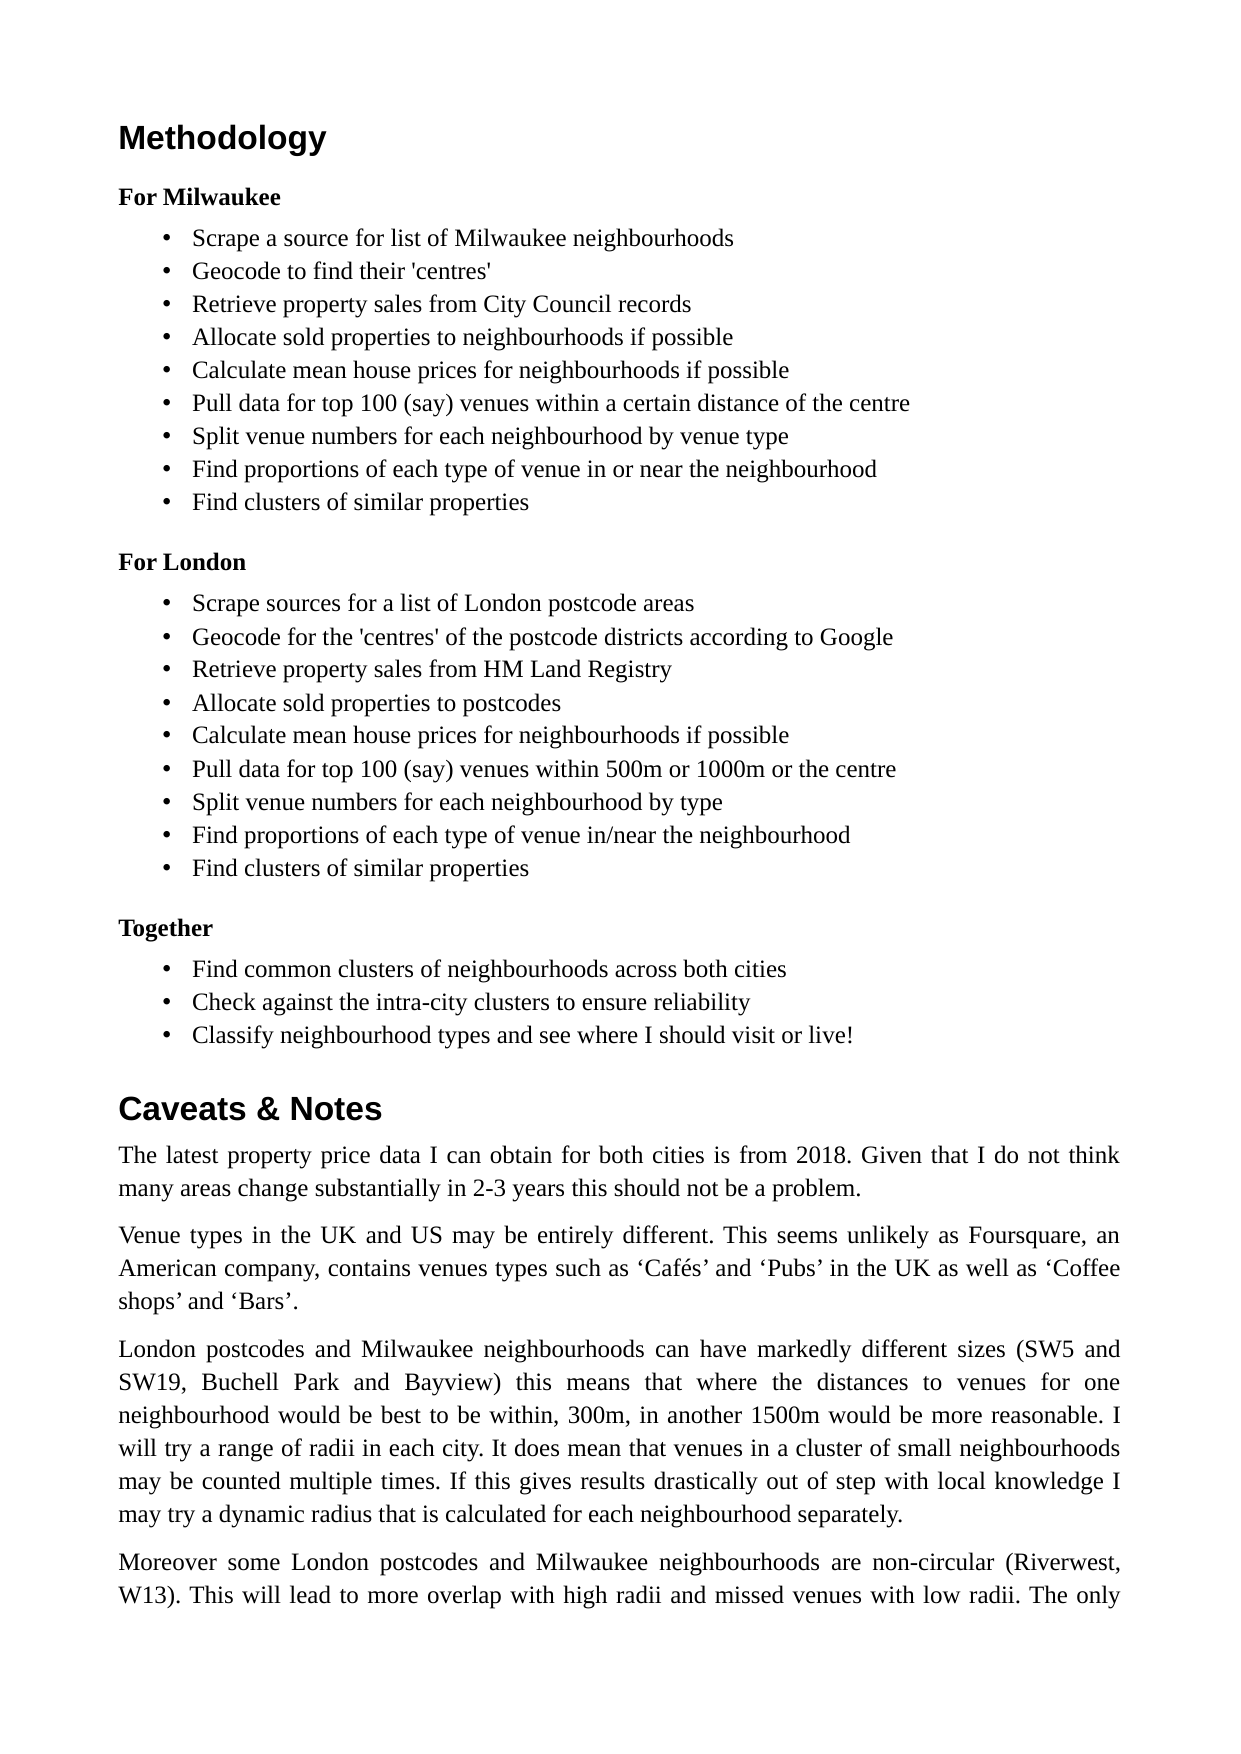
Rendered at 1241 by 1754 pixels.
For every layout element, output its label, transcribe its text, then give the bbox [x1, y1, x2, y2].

list Check against the intra-city clusters to ensure reliability [162, 987, 1122, 1016]
text The latest property price data I can obtain for both cities is from 2018. Given that I do not think many areas change substantially in 2-3 years this should not be a problem. [118, 1140, 1122, 1201]
list Classify neighbourhood types and see where I should visit or live! [162, 1020, 1122, 1049]
list Retrieve property sales from City Council records [162, 289, 1122, 318]
list Scrape a source for list of Milwaukee neighbourhoods [162, 223, 1122, 252]
text London postcodes and Milwaukee neighbourhoods can have markedly different sizes (SW5 and SW19, Buchell Park and Bayview) this means that where the distances to venues for one neighbourhood would be best to be within, 300m, in another 1500m would be more reasonable. I will try a range of radii in each city. It does mean that venues in a cluster of small neighbourhoods may be counted multiple times. If this gives results drastically out of step with local knowledge I may try a dynamic radius that is calculated for each neighbourhood separately. [118, 1334, 1122, 1528]
list Find common clusters of neighbourhoods across both cities [162, 954, 1122, 983]
subtitle For Milwaukee [118, 182, 1122, 211]
list Geocode for the 'centres' of the postcode districts according to Google [162, 622, 1122, 650]
list Geocode to find their 'centres' [162, 256, 1122, 285]
subtitle Together [118, 913, 1122, 942]
list Calculate mean house prices for neighbourhoods if possible [162, 355, 1122, 384]
list Pull data for top 100 (say) venues within 500m or 1000m or the centre [162, 754, 1122, 782]
list Retrieve property sales from HM Land Registry [162, 654, 1122, 683]
list Find proportions of each type of venue in or near the neighbourhood [162, 454, 1122, 483]
list Find proportions of each type of venue in/near the neighbourhood [162, 820, 1122, 848]
list Scrape sources for a list of London postcode areas [162, 588, 1122, 617]
list Find clusters of similar properties [162, 853, 1122, 881]
text Moreover some London postcodes and Milwaukee neighbourhoods are non-circular (Riverwest, W13). This will lead to more overlap with high radii and missed venues with low radii. The only [118, 1547, 1122, 1608]
list Allocate sold properties to postcodes [162, 688, 1122, 716]
text Venue types in the UK and US may be entirely different. This seems unlikely as Foursquare, an American company, contains venues types such as ‘Cafés’ and ‘Pubs’ in the UK as well as ‘Coffee shops’ and ‘Bars’. [118, 1220, 1122, 1315]
list Pull data for top 100 (say) venues within a certain distance of the centre [162, 388, 1122, 417]
subtitle For London [118, 547, 1122, 576]
subtitle Methodology [118, 118, 1122, 157]
list Split venue numbers for each neighbourhood by venue type [162, 421, 1122, 450]
list Find clusters of similar properties [162, 487, 1122, 516]
list Split venue numbers for each neighbourhood by type [162, 787, 1122, 815]
subtitle Caveats & Notes [118, 1088, 1122, 1127]
list Allocate sold properties to neighbourhoods if possible [162, 322, 1122, 351]
list Calculate mean house prices for neighbourhoods if possible [162, 721, 1122, 749]
